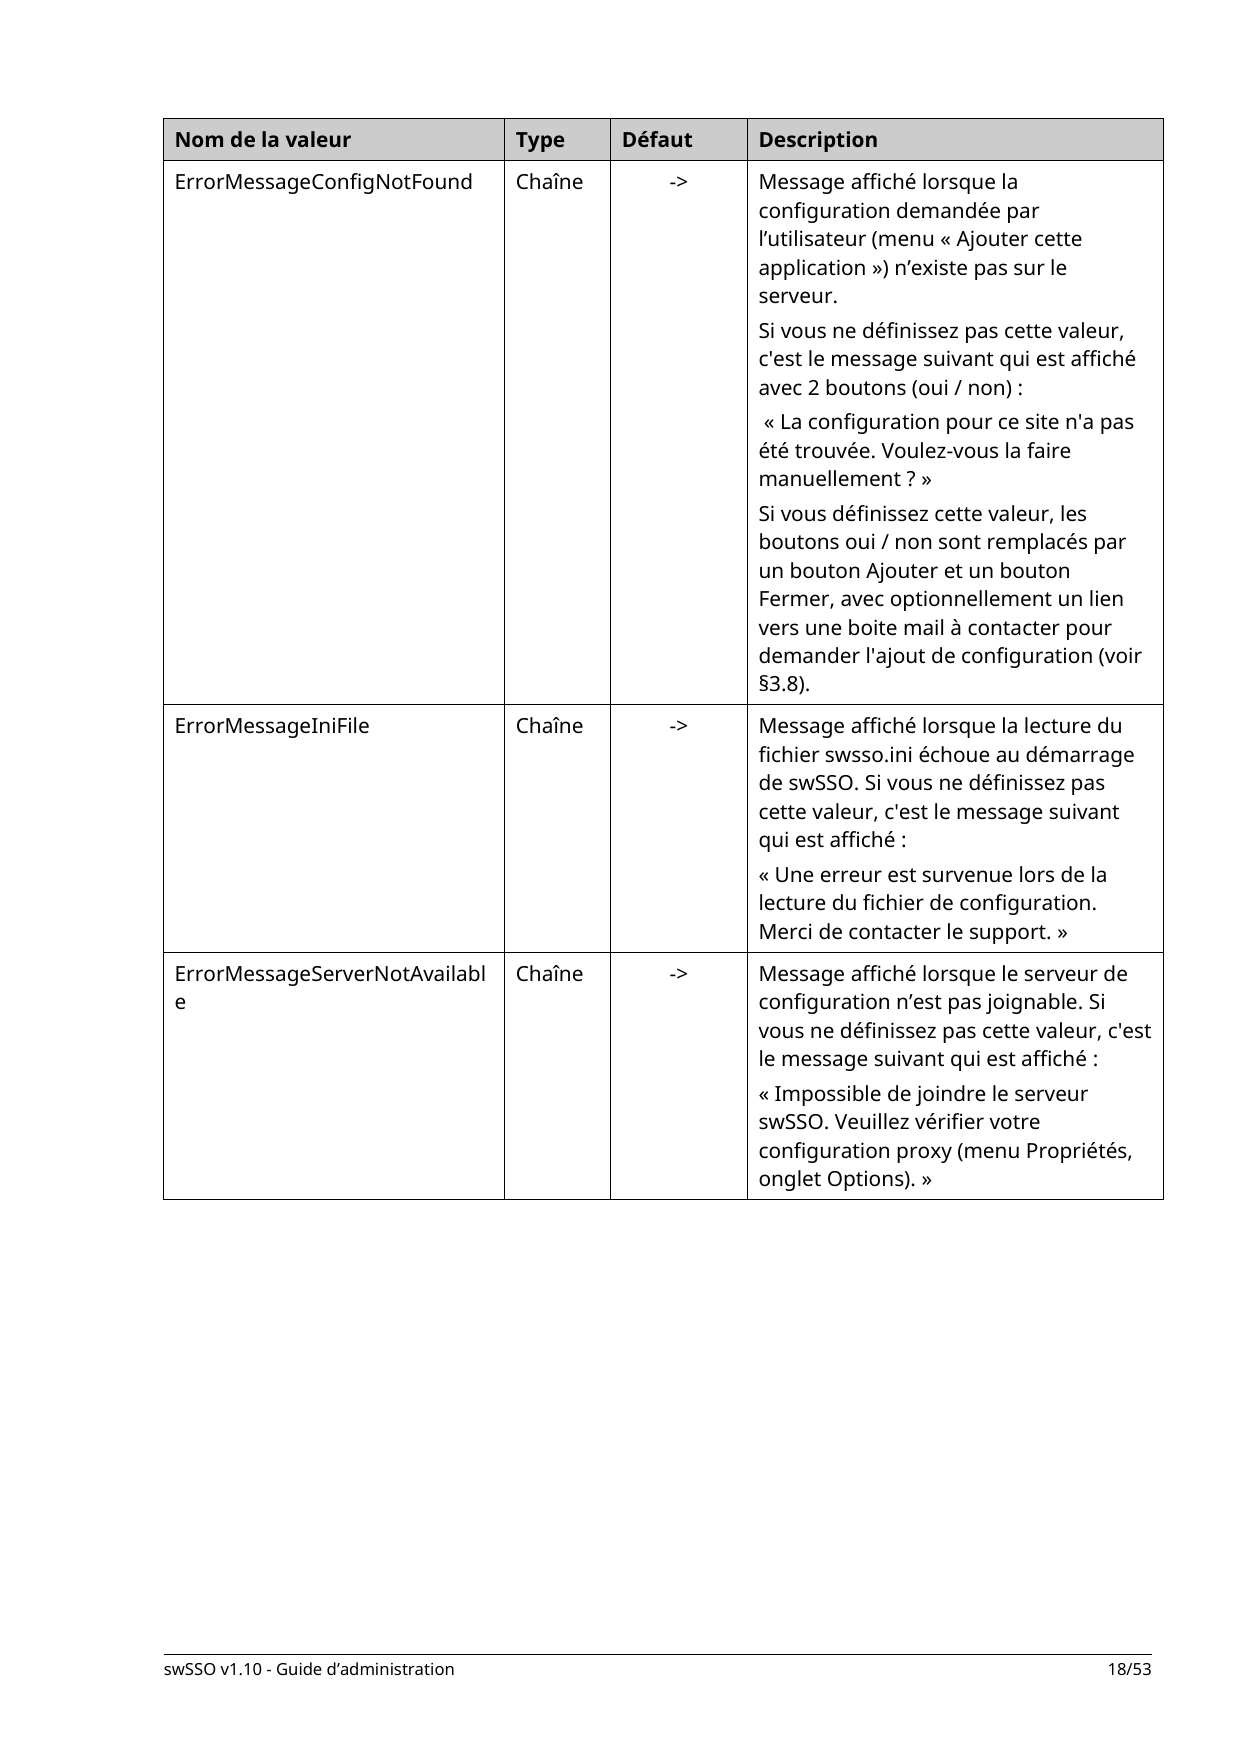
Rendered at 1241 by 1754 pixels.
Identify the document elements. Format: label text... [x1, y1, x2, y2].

table_cell Chaîne [505, 705, 610, 952]
table_cell ErrorMessageServerNotAvailable [164, 953, 504, 1199]
table_cell Chaîne [505, 953, 610, 1199]
table_header Nom de la valeur [164, 119, 504, 160]
table_cell -> [611, 161, 747, 704]
table_cell ErrorMessageIniFile [164, 705, 504, 952]
table_cell -> [611, 953, 747, 1199]
table_cell Message affiché lorsque la configuration demandée par l’utilisateur (menu « Ajouter cette application ») n’existe pas sur le serveur. Si vous ne définissez pas cette valeur, c'est le message suivant qui est affiché avec 2 boutons (oui / non) : « La configuration pour ce site n'a pas été trouvée. Voulez-vous la faire manuellement ? » Si vous définissez cette valeur, les boutons oui / non sont remplacés par un bouton Ajouter et un bouton Fermer, avec optionnellement un lien vers une boite mail à contacter pour demander l'ajout de configuration (voir §3.8). [748, 161, 1163, 704]
table_cell Chaîne [505, 161, 610, 704]
table_header Description [748, 119, 1163, 160]
table_cell ErrorMessageConfigNotFound [164, 161, 504, 704]
table_cell Message affiché lorsque le serveur de configuration n’est pas joignable. Si vous ne définissez pas cette valeur, c'est le message suivant qui est affiché : « Impossible de joindre le serveur swSSO. Veuillez vérifier votre configuration proxy (menu Propriétés, onglet Options). » [748, 953, 1163, 1199]
table_cell -> [611, 705, 747, 952]
table_header Défaut [611, 119, 747, 160]
table_header Type [505, 119, 610, 160]
table_cell Message affiché lorsque la lecture du fichier swsso.ini échoue au démarrage de swSSO. Si vous ne définissez pas cette valeur, c'est le message suivant qui est affiché : « Une erreur est survenue lors de la lecture du fichier de configuration. Merci de contacter le support. » [748, 705, 1163, 952]
